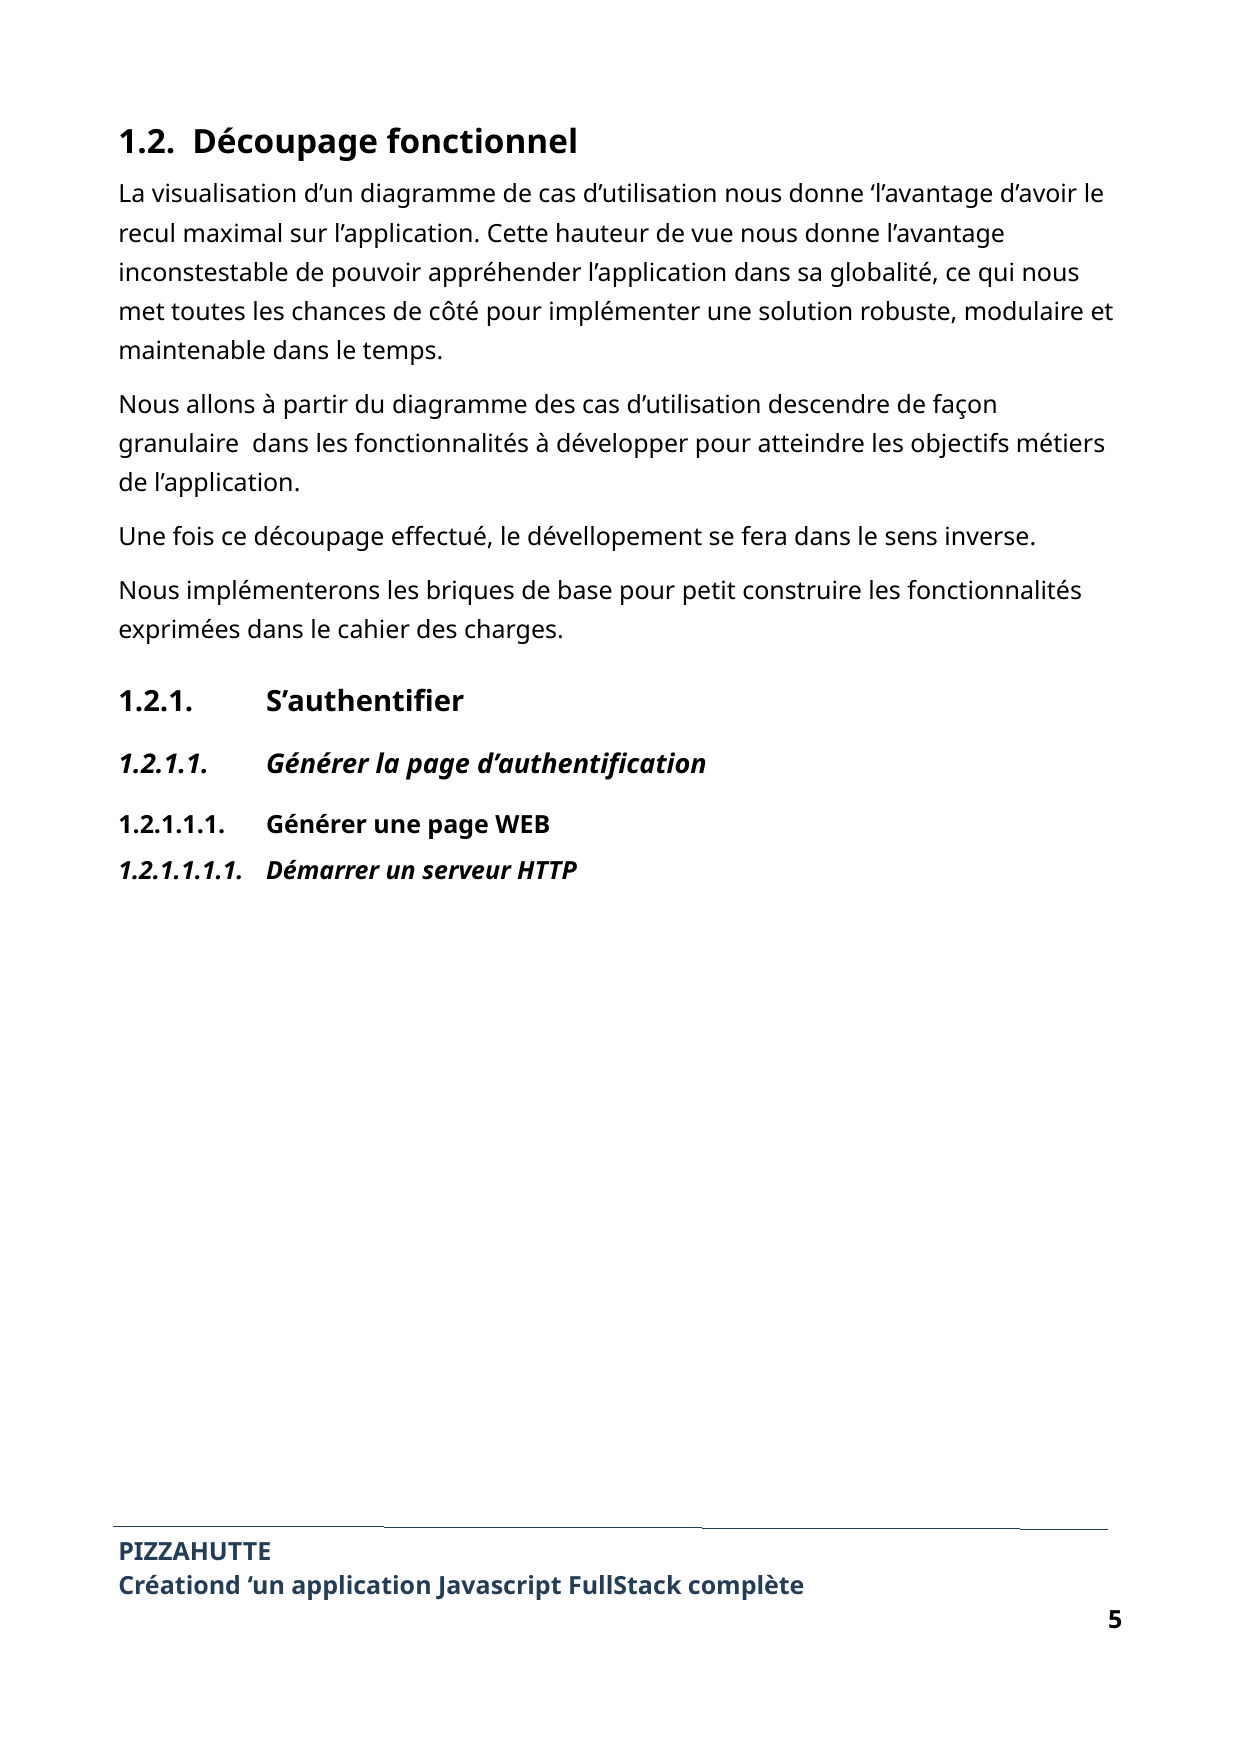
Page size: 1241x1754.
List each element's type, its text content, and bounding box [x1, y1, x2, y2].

text Une fois ce découpage effectué, le dévellopement se fera dans le sens inverse. [118, 518, 1122, 553]
subtitle S’authentifier [118, 680, 1122, 719]
subtitle Démarrer un serveur HTTP [118, 853, 1122, 887]
text Nous implémenterons les briques de base pour petit construire les fonctionnalités exprimées dans le cahier des charges. [118, 572, 1122, 646]
subtitle Générer une page WEB [118, 806, 1122, 840]
subtitle Découpage fonctionnel [118, 118, 1122, 163]
text Nous allons à partir du diagramme des cas d’utilisation descendre de façon granulaire dans les fonctionnalités à développer pour atteindre les objectifs métiers de l’application. [118, 386, 1122, 499]
text La visualisation d’un diagramme de cas d’utilisation nous donne ‘l’avantage d’avoir le recul maximal sur l’application. Cette hauteur de vue nous donne l’avantage inconstestable de pouvoir appréhender l’application dans sa globalité, ce qui nous met toutes les chances de côté pour implémenter une solution robuste, modulaire et maintenable dans le temps. [118, 176, 1122, 367]
subtitle Générer la page d’authentification [118, 744, 1122, 781]
